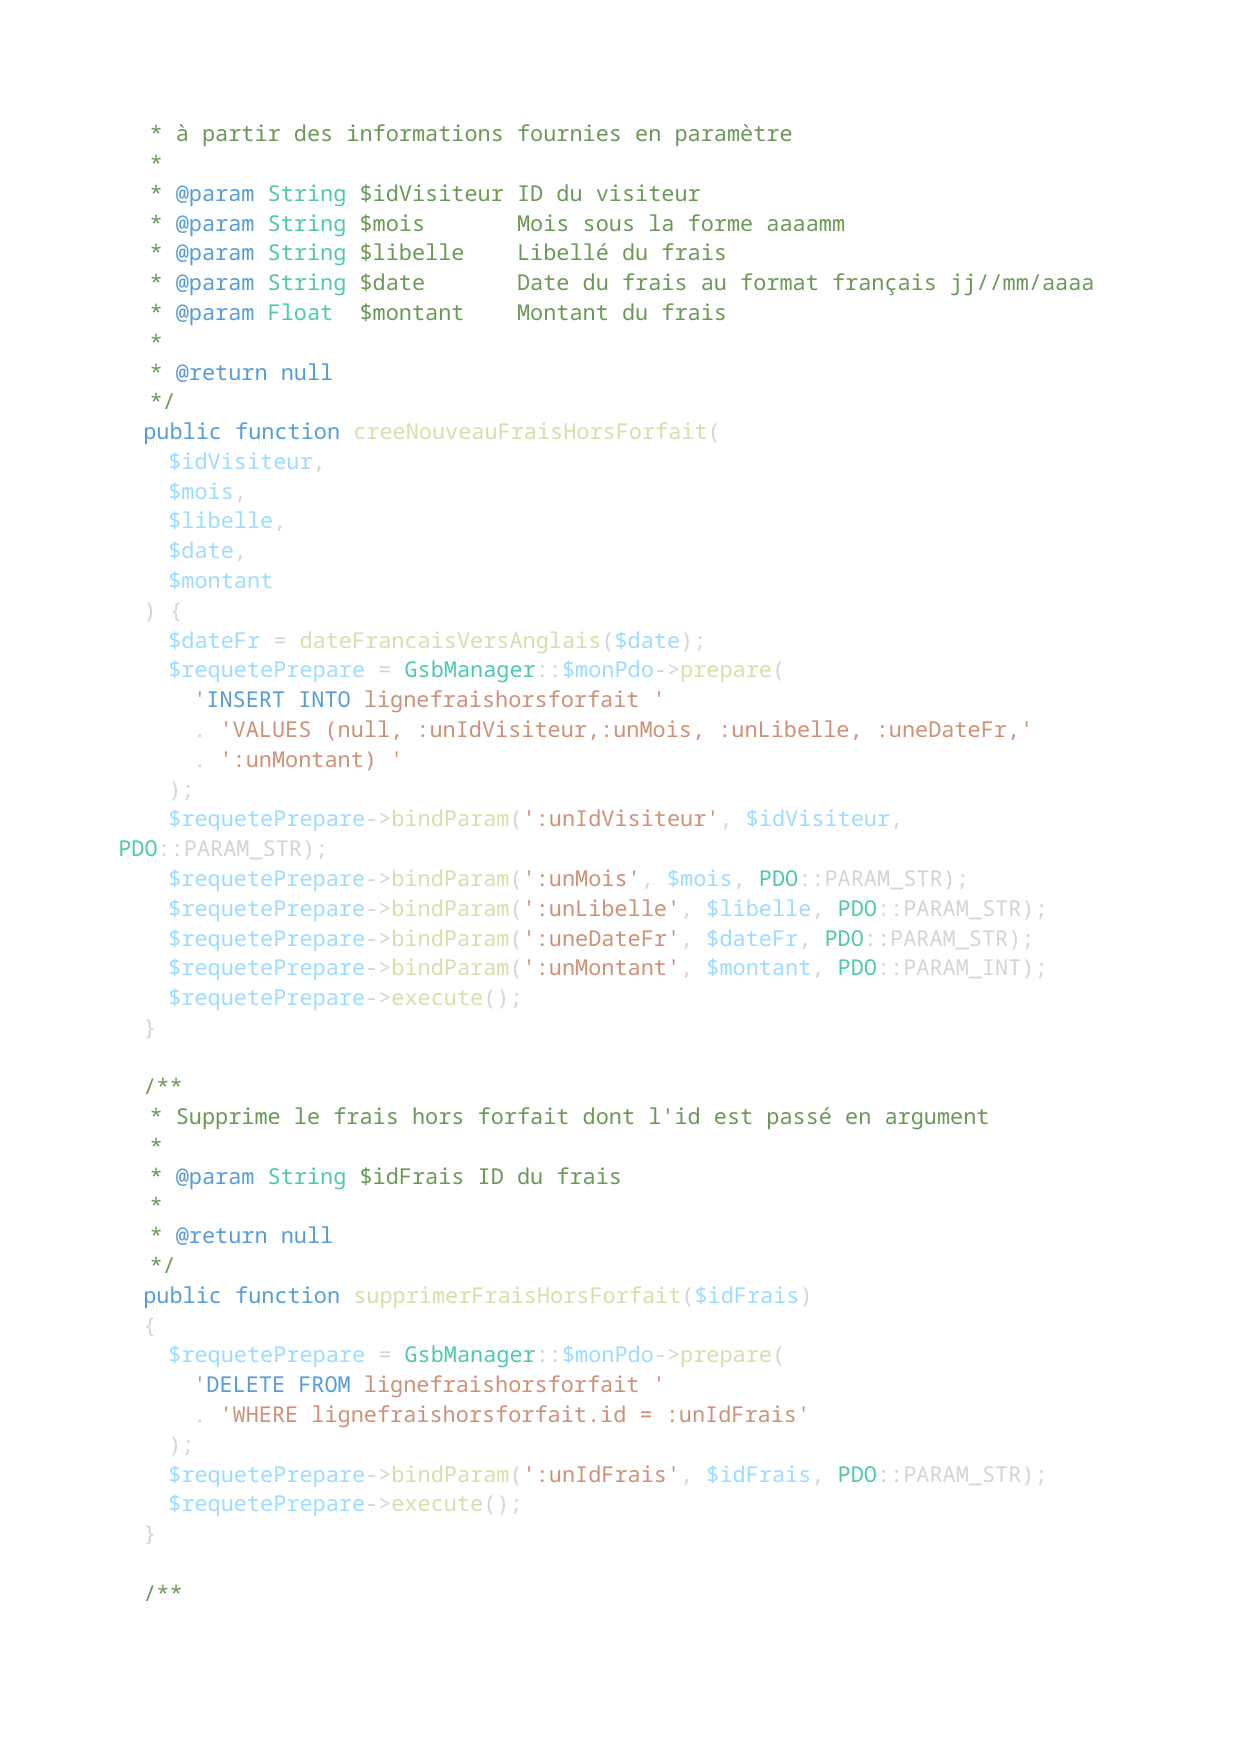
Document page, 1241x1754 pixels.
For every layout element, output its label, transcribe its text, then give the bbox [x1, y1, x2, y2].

text * [118, 1191, 1122, 1220]
text 'DELETE FROM lignefraishorsforfait ' [118, 1369, 1122, 1399]
text $libelle, [118, 505, 1122, 535]
text $date, [118, 535, 1122, 565]
text * [118, 327, 1122, 356]
text * @param String $idFrais ID du frais [118, 1161, 1122, 1191]
text . 'WHERE lignefraishorsforfait.id = :unIdFrais' [118, 1399, 1122, 1429]
text . ':unMontant) ' [118, 744, 1122, 773]
text $requetePrepare->bindParam(':unIdVisiteur', $idVisiteur, PDO::PARAM_STR); [118, 803, 1122, 863]
text $requetePrepare->bindParam(':unMontant', $montant, PDO::PARAM_INT); [118, 952, 1122, 982]
text * [118, 1131, 1122, 1161]
text $requetePrepare = GsbManager::$monPdo->prepare( [118, 1339, 1122, 1369]
text . 'VALUES (null, :unIdVisiteur,:unMois, :unLibelle, :uneDateFr,' [118, 714, 1122, 744]
text */ [118, 386, 1122, 416]
text public function creeNouveauFraisHorsForfait( [118, 416, 1122, 446]
text $requetePrepare->bindParam(':unMois', $mois, PDO::PARAM_STR); [118, 863, 1122, 893]
text /** [118, 1578, 1122, 1607]
text $idVisiteur, [118, 446, 1122, 476]
text * Supprime le frais hors forfait dont l'id est passé en argument [118, 1101, 1122, 1131]
text ) { [118, 595, 1122, 624]
text $requetePrepare->execute(); [118, 1488, 1122, 1518]
text * @param String $idVisiteur ID du visiteur [118, 178, 1122, 207]
text * @param String $mois Mois sous la forme aaaamm [118, 207, 1122, 237]
text ); [118, 1429, 1122, 1459]
text * @return null [118, 1220, 1122, 1250]
text $montant [118, 565, 1122, 595]
text * @param String $libelle Libellé du frais [118, 237, 1122, 267]
text } [118, 1012, 1122, 1042]
text $requetePrepare->execute(); [118, 982, 1122, 1012]
text $dateFr = dateFrancaisVersAnglais($date); [118, 624, 1122, 654]
text $requetePrepare->bindParam(':uneDateFr', $dateFr, PDO::PARAM_STR); [118, 922, 1122, 952]
text $requetePrepare->bindParam(':unIdFrais', $idFrais, PDO::PARAM_STR); [118, 1459, 1122, 1488]
text 'INSERT INTO lignefraishorsforfait ' [118, 684, 1122, 714]
text } [118, 1518, 1122, 1548]
text $requetePrepare->bindParam(':unLibelle', $libelle, PDO::PARAM_STR); [118, 893, 1122, 922]
text */ [118, 1250, 1122, 1280]
text * @param String $date Date du frais au format français jj//mm/aaaa [118, 267, 1122, 297]
text { [118, 1310, 1122, 1339]
text /** [118, 1071, 1122, 1101]
text $requetePrepare = GsbManager::$monPdo->prepare( [118, 654, 1122, 684]
text ); [118, 773, 1122, 803]
text * à partir des informations fournies en paramètre [118, 118, 1122, 148]
text $mois, [118, 476, 1122, 505]
text public function supprimerFraisHorsForfait($idFrais) [118, 1280, 1122, 1310]
text * @return null [118, 356, 1122, 386]
text * [118, 148, 1122, 178]
text * @param Float $montant Montant du frais [118, 297, 1122, 327]
